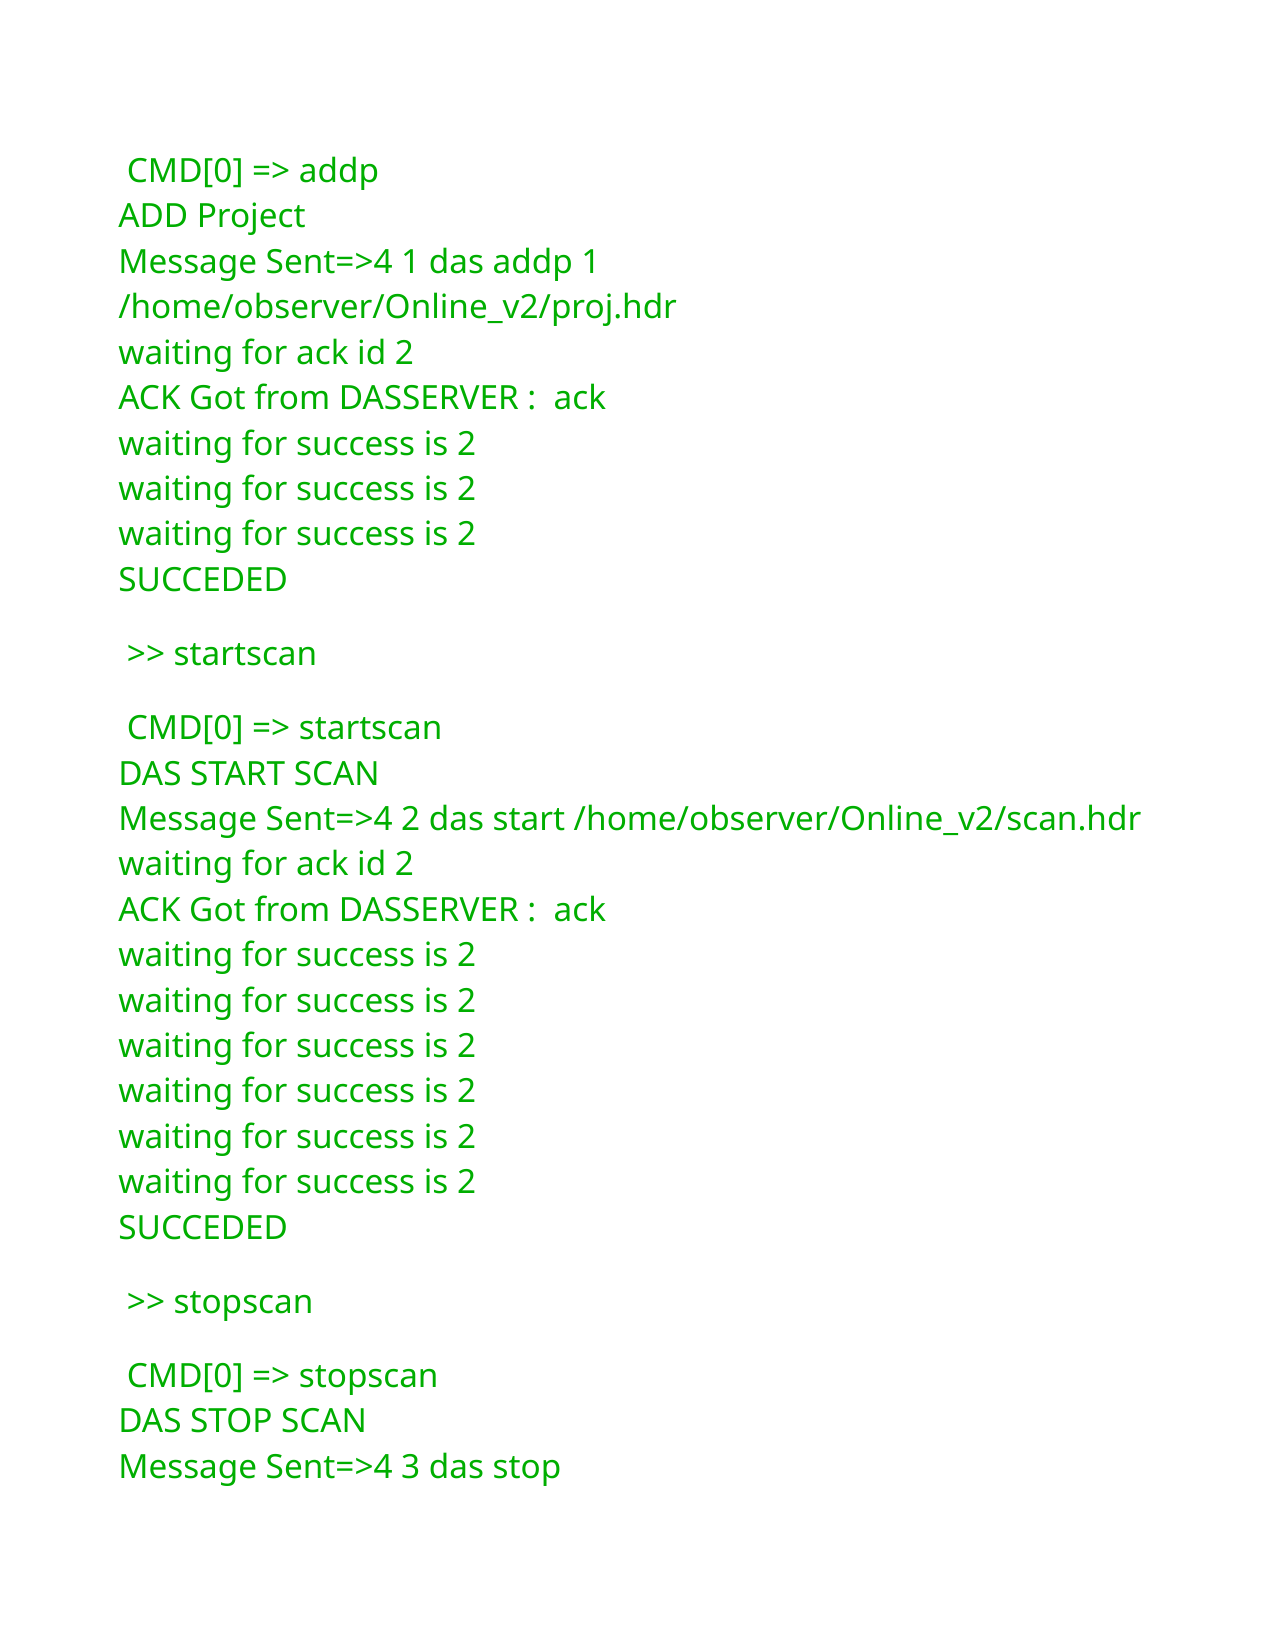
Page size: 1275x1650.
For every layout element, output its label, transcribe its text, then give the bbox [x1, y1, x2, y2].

text waiting for success is 2 [118, 1067, 1157, 1113]
text CMD[0] => addp [118, 147, 1157, 192]
text >> startscan [118, 630, 1157, 675]
text Message Sent=>4 3 das stop [118, 1443, 1157, 1488]
text DAS START SCAN [118, 749, 1157, 795]
text waiting for success is 2 [118, 931, 1157, 976]
text waiting for success is 2 [118, 465, 1157, 510]
text waiting for success is 2 [118, 510, 1157, 556]
text CMD[0] => stopscan [118, 1352, 1157, 1397]
text Message Sent=>4 2 das start /home/observer/Online_v2/scan.hdr [118, 795, 1157, 840]
text waiting for ack id 2 [118, 328, 1157, 374]
text waiting for success is 2 [118, 1158, 1157, 1203]
text waiting for success is 2 [118, 1113, 1157, 1158]
text waiting for success is 2 [118, 419, 1157, 465]
text ACK Got from DASSERVER : ack [118, 886, 1157, 931]
text waiting for success is 2 [118, 1022, 1157, 1067]
text >> stopscan [118, 1278, 1157, 1323]
text waiting for success is 2 [118, 976, 1157, 1022]
text CMD[0] => startscan [118, 704, 1157, 749]
text SUCCEDED [118, 556, 1157, 601]
text Message Sent=>4 1 das addp 1 /home/observer/Online_v2/proj.hdr [118, 238, 1157, 328]
text ADD Project [118, 192, 1157, 238]
text DAS STOP SCAN [118, 1397, 1157, 1443]
text SUCCEDED [118, 1203, 1157, 1249]
text waiting for ack id 2 [118, 840, 1157, 886]
text ACK Got from DASSERVER : ack [118, 374, 1157, 419]
